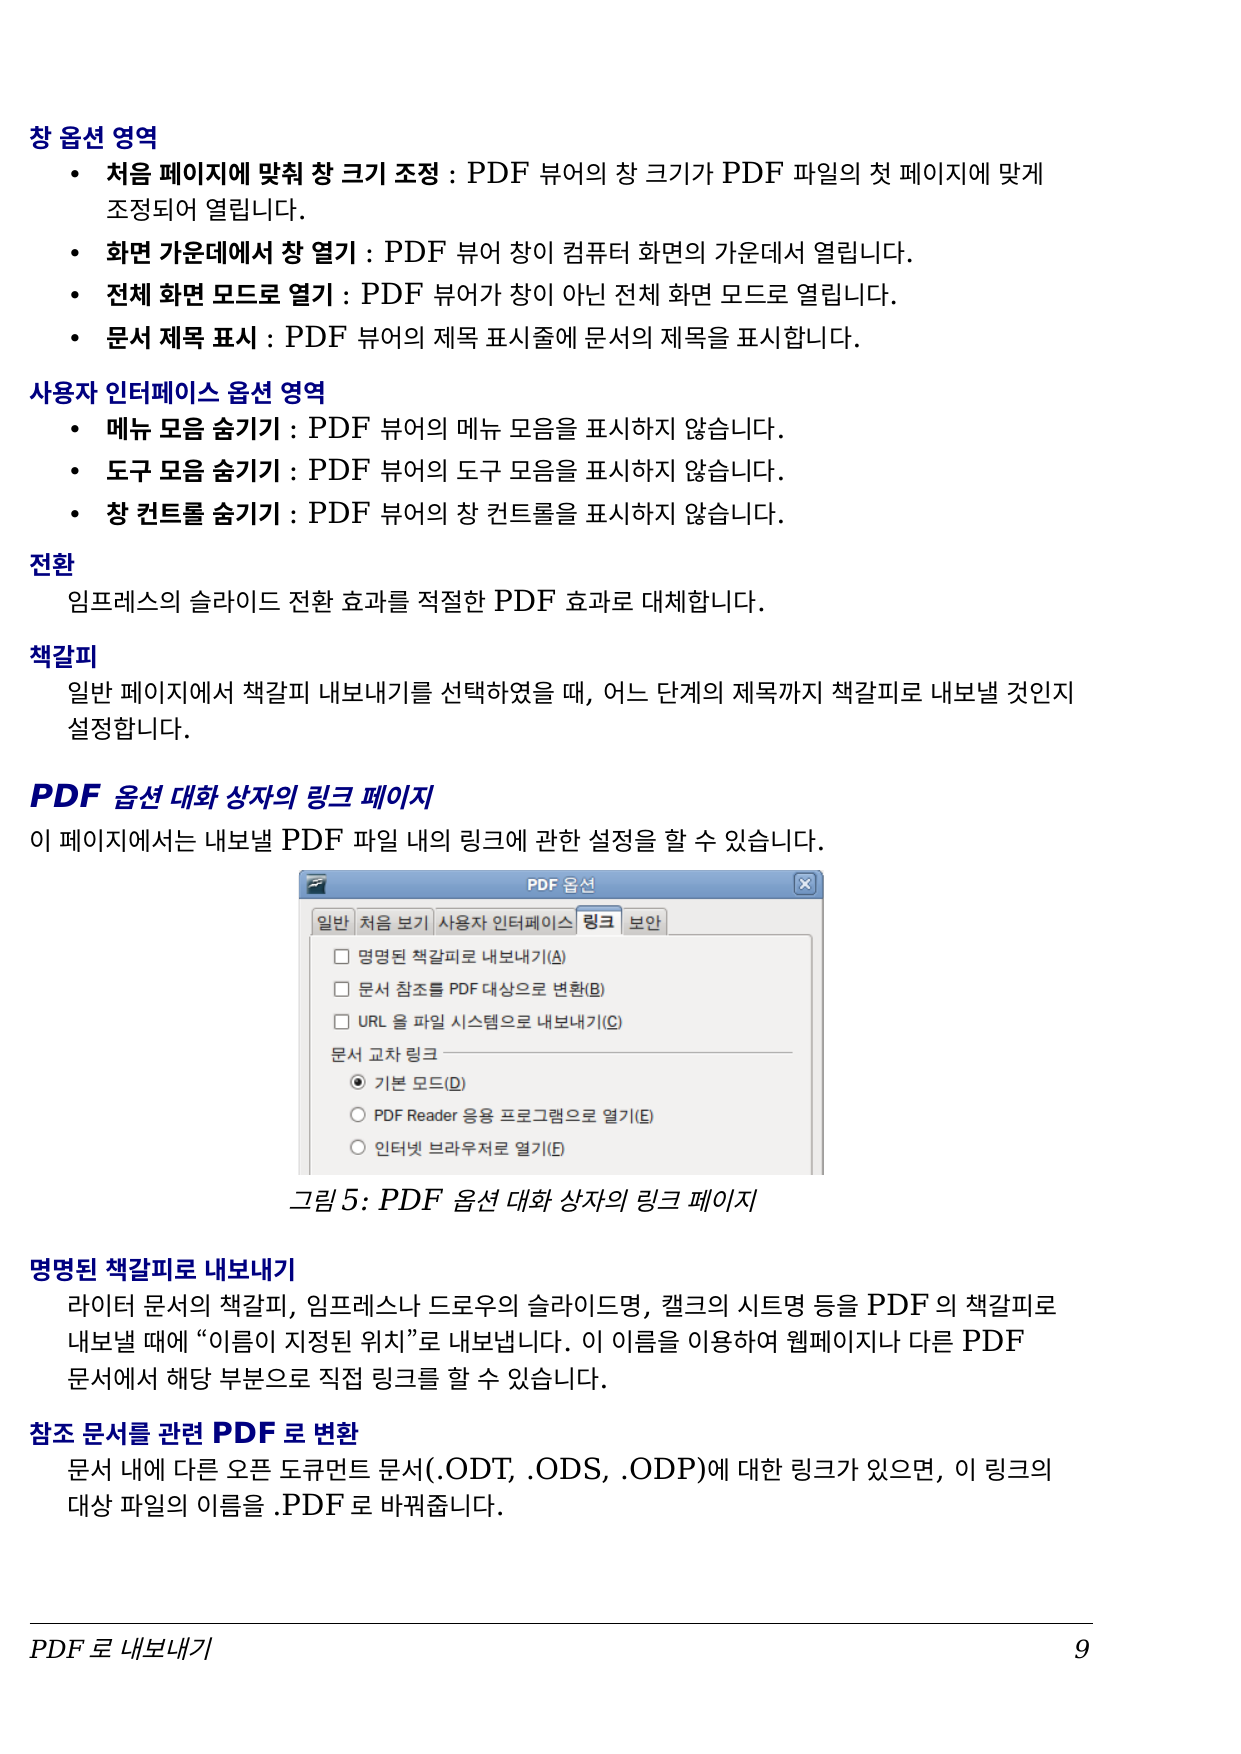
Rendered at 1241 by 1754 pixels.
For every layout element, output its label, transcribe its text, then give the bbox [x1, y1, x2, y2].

list 전체 화면 모드로 열기 : PDF 뷰어가 창이 아닌 전체 화면 모드로 열립니다. [67, 276, 1093, 312]
list 화면 가운데에서 창 열기 : PDF 뷰어 창이 컴퓨터 화면의 가운데서 열립니다. [67, 233, 1093, 269]
text 임프레스의 슬라이드 전환 효과를 적절한 PDF 효과로 대체합니다. [67, 582, 1093, 618]
text 창 옵션 영역 [29, 118, 1093, 154]
list 창 컨트롤 숨기기 : PDF 뷰어의 창 컨트롤을 표시하지 않습니다. [67, 494, 1093, 531]
text 명명된 책갈피로 내보내기 [29, 1250, 1093, 1287]
list 메뉴 모음 숨기기 : PDF 뷰어의 메뉴 모음을 표시하지 않습니다. [67, 409, 1093, 446]
text 라이터 문서의 책갈피, 임프레스나 드로우의 슬라이드명, 캘크의 시트명 등을 PDF의 책갈피로 내보낼 때에 “이름이 지정된 위치”로 내보냅니다. 이 이름을 이용하여 웹페이지나 다른 PDF 문서에서 해당 부분으로 직접 링크를 할 수 있습니다. [67, 1287, 1093, 1395]
text 사용자 인터페이스 옵션 영역 [29, 373, 1093, 409]
text 문서 내에 다른 오픈 도큐먼트 문서(.ODT, .ODS, .ODP)에 대한 링크가 있으면, 이 링크의 대상 파일의 이름을 .PDF로 바꿔줍니다. [67, 1450, 1093, 1523]
list 도구 모음 숨기기 : PDF 뷰어의 도구 모음을 표시하지 않습니다. [67, 452, 1093, 488]
picture [298, 870, 824, 1175]
text 책갈피 [29, 637, 1093, 673]
text 일반 페이지에서 책갈피 내보내기를 선택하였을 때, 어느 단계의 제목까지 책갈피로 내보낼 것인지 설정합니다. [67, 673, 1093, 746]
text 그림 5: PDF 옵션 대화 상자의 링크 페이지 [288, 1181, 834, 1217]
subtitle PDF 옵션 대화 상자의 링크 페이지 [29, 777, 1093, 815]
text 참조 문서를 관련 PDF로 변환 [29, 1414, 1093, 1450]
text 이 페이지에서는 내보낼 PDF 파일 내의 링크에 관한 설정을 할 수 있습니다. [29, 821, 1093, 857]
list 처음 페이지에 맞춰 창 크기 조정 : PDF 뷰어의 창 크기가 PDF 파일의 첫 페이지에 맞게 조정되어 열립니다. [67, 154, 1093, 227]
text 전환 [29, 546, 1093, 582]
list 문서 제목 표시 : PDF 뷰어의 제목 표시줄에 문서의 제목을 표시합니다. [67, 318, 1093, 354]
